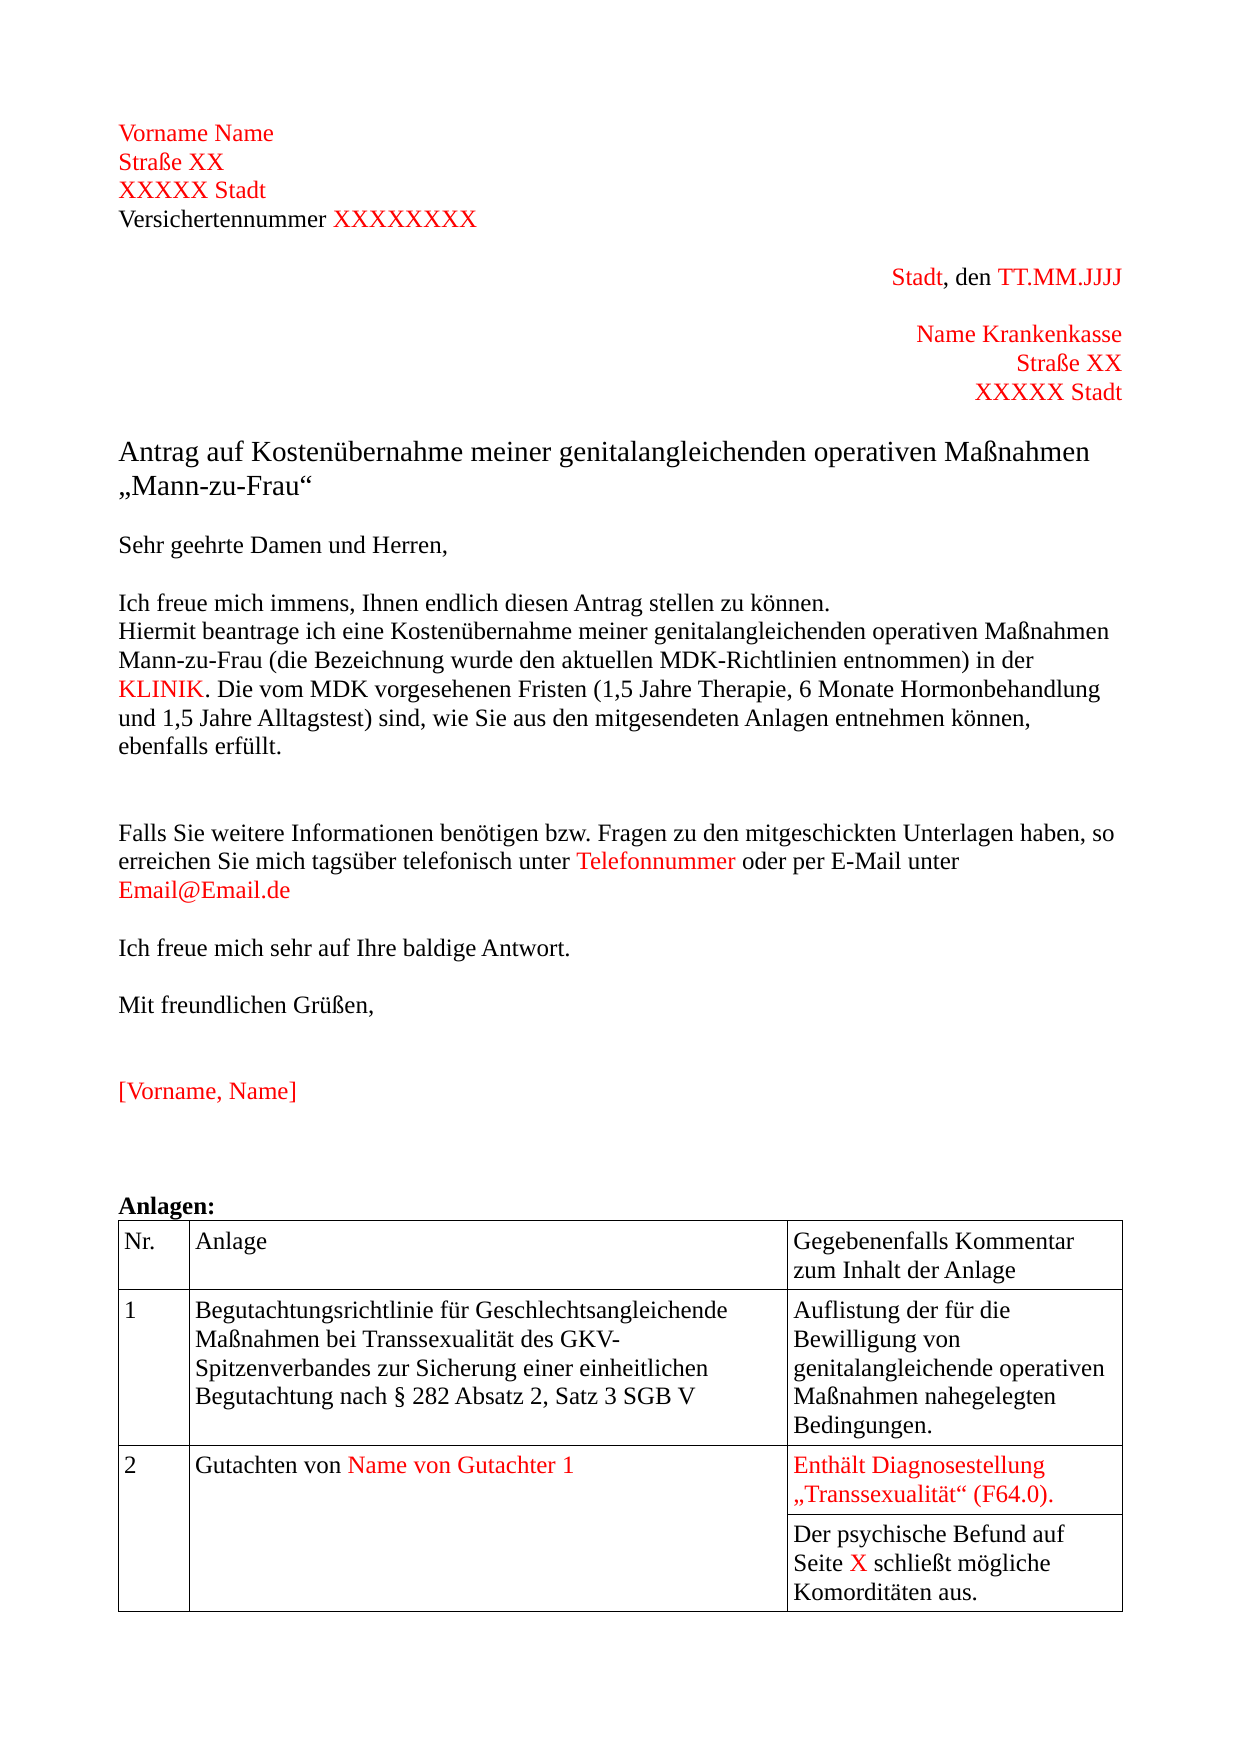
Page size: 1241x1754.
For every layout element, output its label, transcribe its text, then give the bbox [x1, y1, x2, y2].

text Versichertennummer XXXXXXXX [118, 204, 1122, 233]
text Ich freue mich sehr auf Ihre baldige Antwort. [118, 933, 1122, 961]
text [Vorname, Name] [118, 1076, 1122, 1105]
table_cell 2 [119, 1446, 189, 1611]
table_cell 1 [119, 1290, 189, 1444]
text Hiermit beantrage ich eine Kostenübernahme meiner genitalangleichenden operativen Maßnahmen Mann-zu-Frau (die Bezeichnung wurde den aktuellen MDK-Richtlinien entnommen) in der KLINIK. Die vom MDK vorgesehenen Fristen (1,5 Jahre Therapie, 6 Monate Hormonbehandlung und 1,5 Jahre Alltagstest) sind, wie Sie aus den mitgesendeten Anlagen entnehmen können, ebenfalls erfüllt. [118, 616, 1122, 760]
text Falls Sie weitere Informationen benötigen bzw. Fragen zu den mitgeschickten Unterlagen haben, so erreichen Sie mich tagsüber telefonisch unter Telefonnummer oder per E-Mail unter Email@Email.de [118, 818, 1122, 904]
text Ich freue mich immens, Ihnen endlich diesen Antrag stellen zu können. [118, 588, 1122, 616]
text Mit freundlichen Grüßen, [118, 990, 1122, 1019]
text Vorname Name [118, 118, 1122, 147]
table_header Anlage [190, 1221, 787, 1289]
text Straße XX [118, 147, 1122, 176]
text XXXXX Stadt [118, 176, 1122, 204]
text Antrag auf Kostenübernahme meiner genitalangleichenden operativen Maßnahmen „Mann-zu-Frau“ [118, 434, 1122, 501]
table_cell Der psychische Befund auf Seite X schließt mögliche Komorditäten aus. [788, 1515, 1122, 1611]
text Stadt, den TT.MM.JJJJ [118, 262, 1122, 291]
table_cell Gutachten von Name von Gutachter 1 [190, 1446, 787, 1611]
text Name Krankenkasse [118, 319, 1122, 348]
table_header Gegebenenfalls Kommentar zum Inhalt der Anlage [788, 1221, 1122, 1289]
table_cell Begutachtungsrichtlinie für Geschlechtsangleichende Maßnahmen bei Transsexualität des GKV-Spitzenverbandes zur Sicherung einer einheitlichen Begutachtung nach § 282 Absatz 2, Satz 3 SGB V [190, 1290, 787, 1444]
text Sehr geehrte Damen und Herren, [118, 530, 1122, 559]
table_cell Auflistung der für die Bewilligung von genitalangleichende operativen Maßnahmen nahegelegten Bedingungen. [788, 1290, 1122, 1444]
text Straße XX XXXXX Stadt [118, 348, 1122, 406]
text Anlagen: [118, 1191, 1122, 1220]
table_header Nr. [119, 1221, 189, 1289]
table_cell Enthält Diagnosestellung „Transsexualität“ (F64.0). [788, 1446, 1122, 1514]
